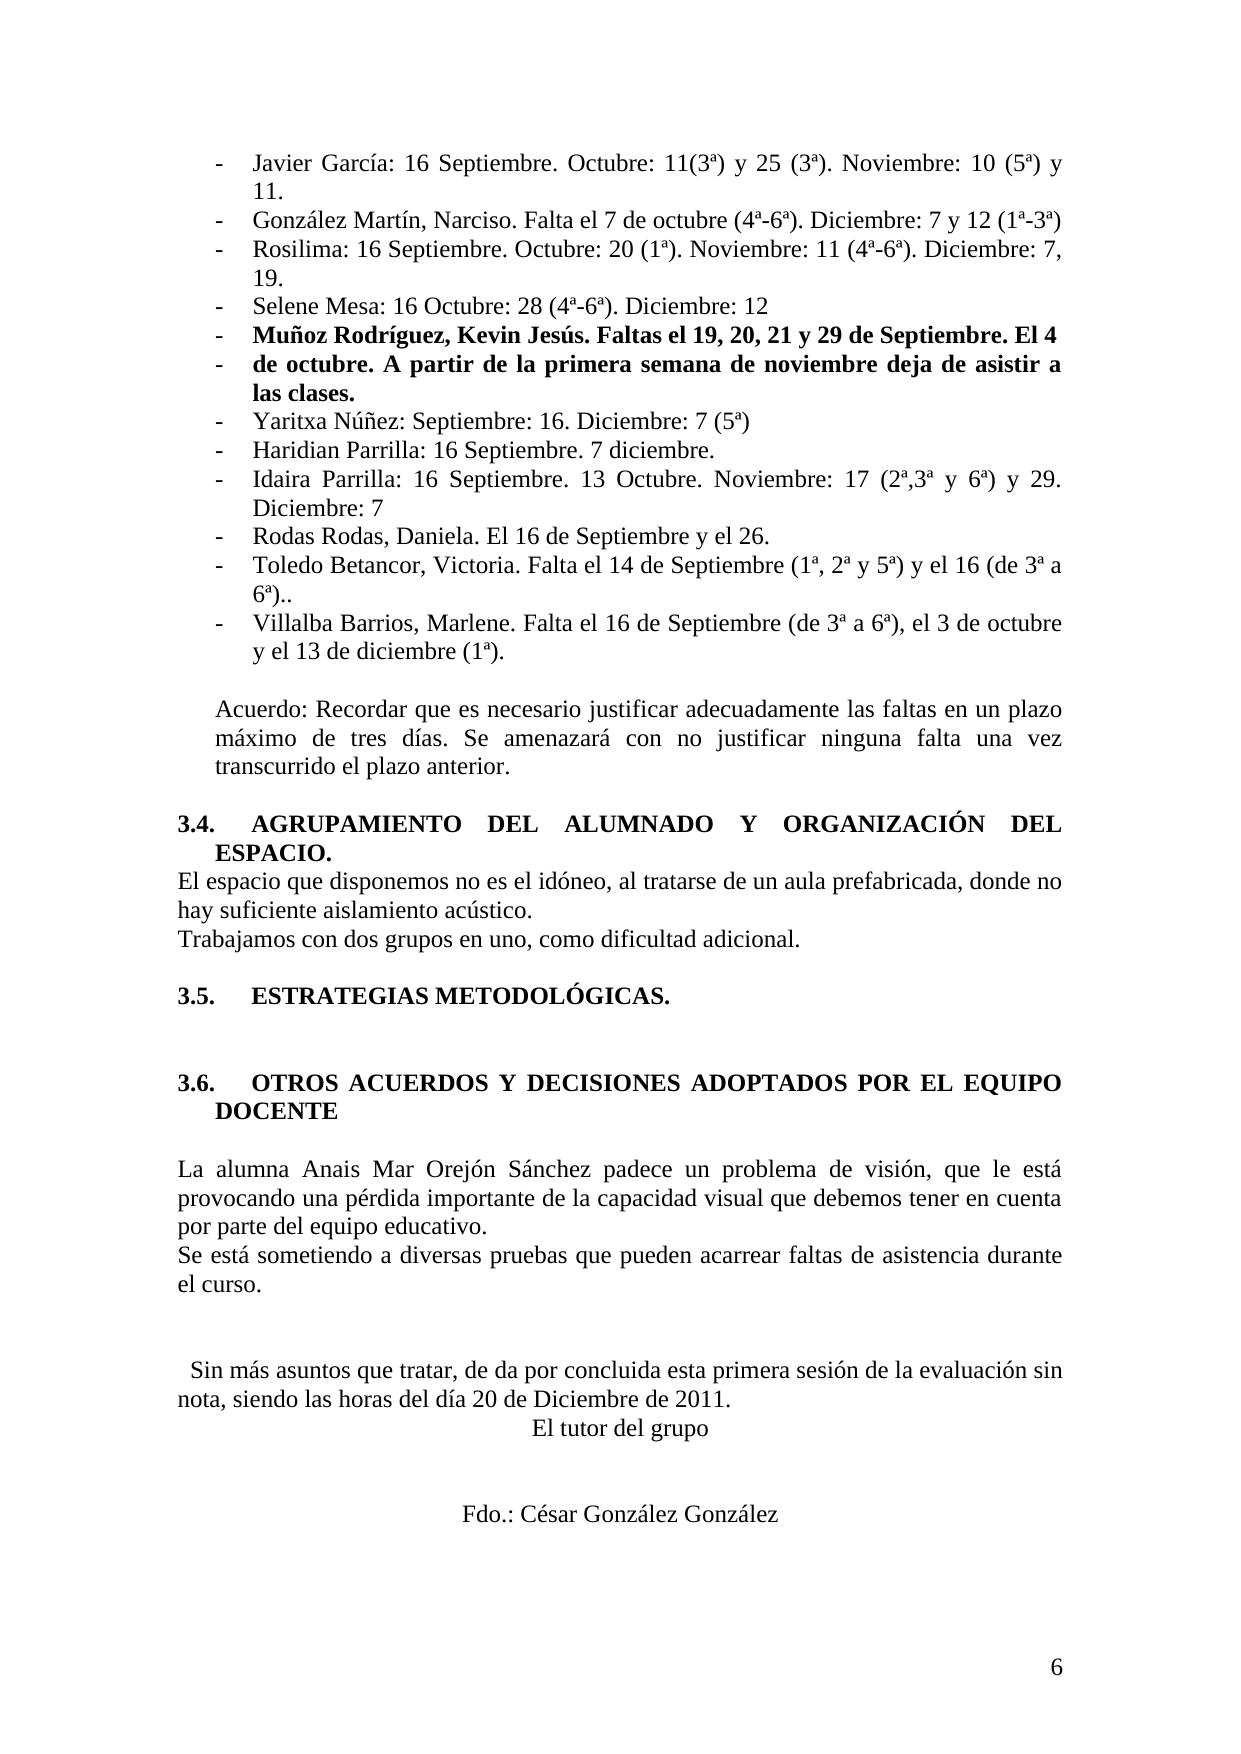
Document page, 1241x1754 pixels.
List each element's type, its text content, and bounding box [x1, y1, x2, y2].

list Rosilima: 16 Septiembre. Octubre: 20 (1ª). Noviembre: 11 (4ª-6ª). Diciembre: 7, 19. [215, 234, 1063, 291]
list González Martín, Narciso. Falta el 7 de octubre (4ª-6ª). Diciembre: 7 y 12 (1ª-3ª) [215, 205, 1063, 234]
list Idaira Parrilla: 16 Septiembre. 13 Octubre. Noviembre: 17 (2ª,3ª y 6ª) y 29. Diciembre: 7 [215, 464, 1063, 521]
list ESTRATEGIAS METODOLÓGICAS. [177, 981, 1063, 1010]
text El espacio que disponemos no es el idóneo, al tratarse de un aula prefabricada, donde no hay suficiente aislamiento acústico. [177, 866, 1063, 924]
list Javier García: 16 Septiembre. Octubre: 11(3ª) y 25 (3ª). Noviembre: 10 (5ª) y 11. [215, 148, 1063, 205]
list Selene Mesa: 16 Octubre: 28 (4ª-6ª). Diciembre: 12 [215, 291, 1063, 320]
list Rodas Rodas, Daniela. El 16 de Septiembre y el 26. [215, 521, 1063, 550]
list Haridian Parrilla: 16 Septiembre. 7 diciembre. [215, 435, 1063, 464]
list Villalba Barrios, Marlene. Falta el 16 de Septiembre (de 3ª a 6ª), el 3 de octubre y el 13 de diciembre (1ª). [215, 608, 1063, 665]
list AGRUPAMIENTO DEL ALUMNADO Y ORGANIZACIÓN DEL ESPACIO. [177, 809, 1063, 866]
list de octubre. A partir de la primera semana de noviembre deja de asistir a las clases. [215, 349, 1063, 406]
list Muñoz Rodríguez, Kevin Jesús. Faltas el 19, 20, 21 y 29 de Septiembre. El 4 [215, 320, 1063, 349]
text El tutor del grupo [177, 1413, 1063, 1441]
text La alumna Anais Mar Orejón Sánchez padece un problema de visión, que le está provocando una pérdida importante de la capacidad visual que debemos tener en cuenta por parte del equipo educativo. [177, 1154, 1063, 1240]
text Trabajamos con dos grupos en uno, como dificultad adicional. [177, 924, 1063, 953]
text Acuerdo: Recordar que es necesario justificar adecuadamente las faltas en un plazo máximo de tres días. Se amenazará con no justificar ninguna falta una vez transcurrido el plazo anterior. [215, 694, 1063, 780]
list OTROS ACUERDOS Y DECISIONES ADOPTADOS POR EL EQUIPO DOCENTE [177, 1068, 1063, 1125]
list Yaritxa Núñez: Septiembre: 16. Diciembre: 7 (5ª) [215, 406, 1063, 435]
list Toledo Betancor, Victoria. Falta el 14 de Septiembre (1ª, 2ª y 5ª) y el 16 (de 3ª a 6ª).. [215, 550, 1063, 608]
text Sin más asuntos que tratar, de da por concluida esta primera sesión de la evaluación sin nota, siendo las horas del día 20 de Diciembre de 2011. [177, 1355, 1063, 1413]
text Se está sometiendo a diversas pruebas que pueden acarrear faltas de asistencia durante el curso. [177, 1240, 1063, 1298]
text Fdo.: César González González [177, 1499, 1063, 1528]
